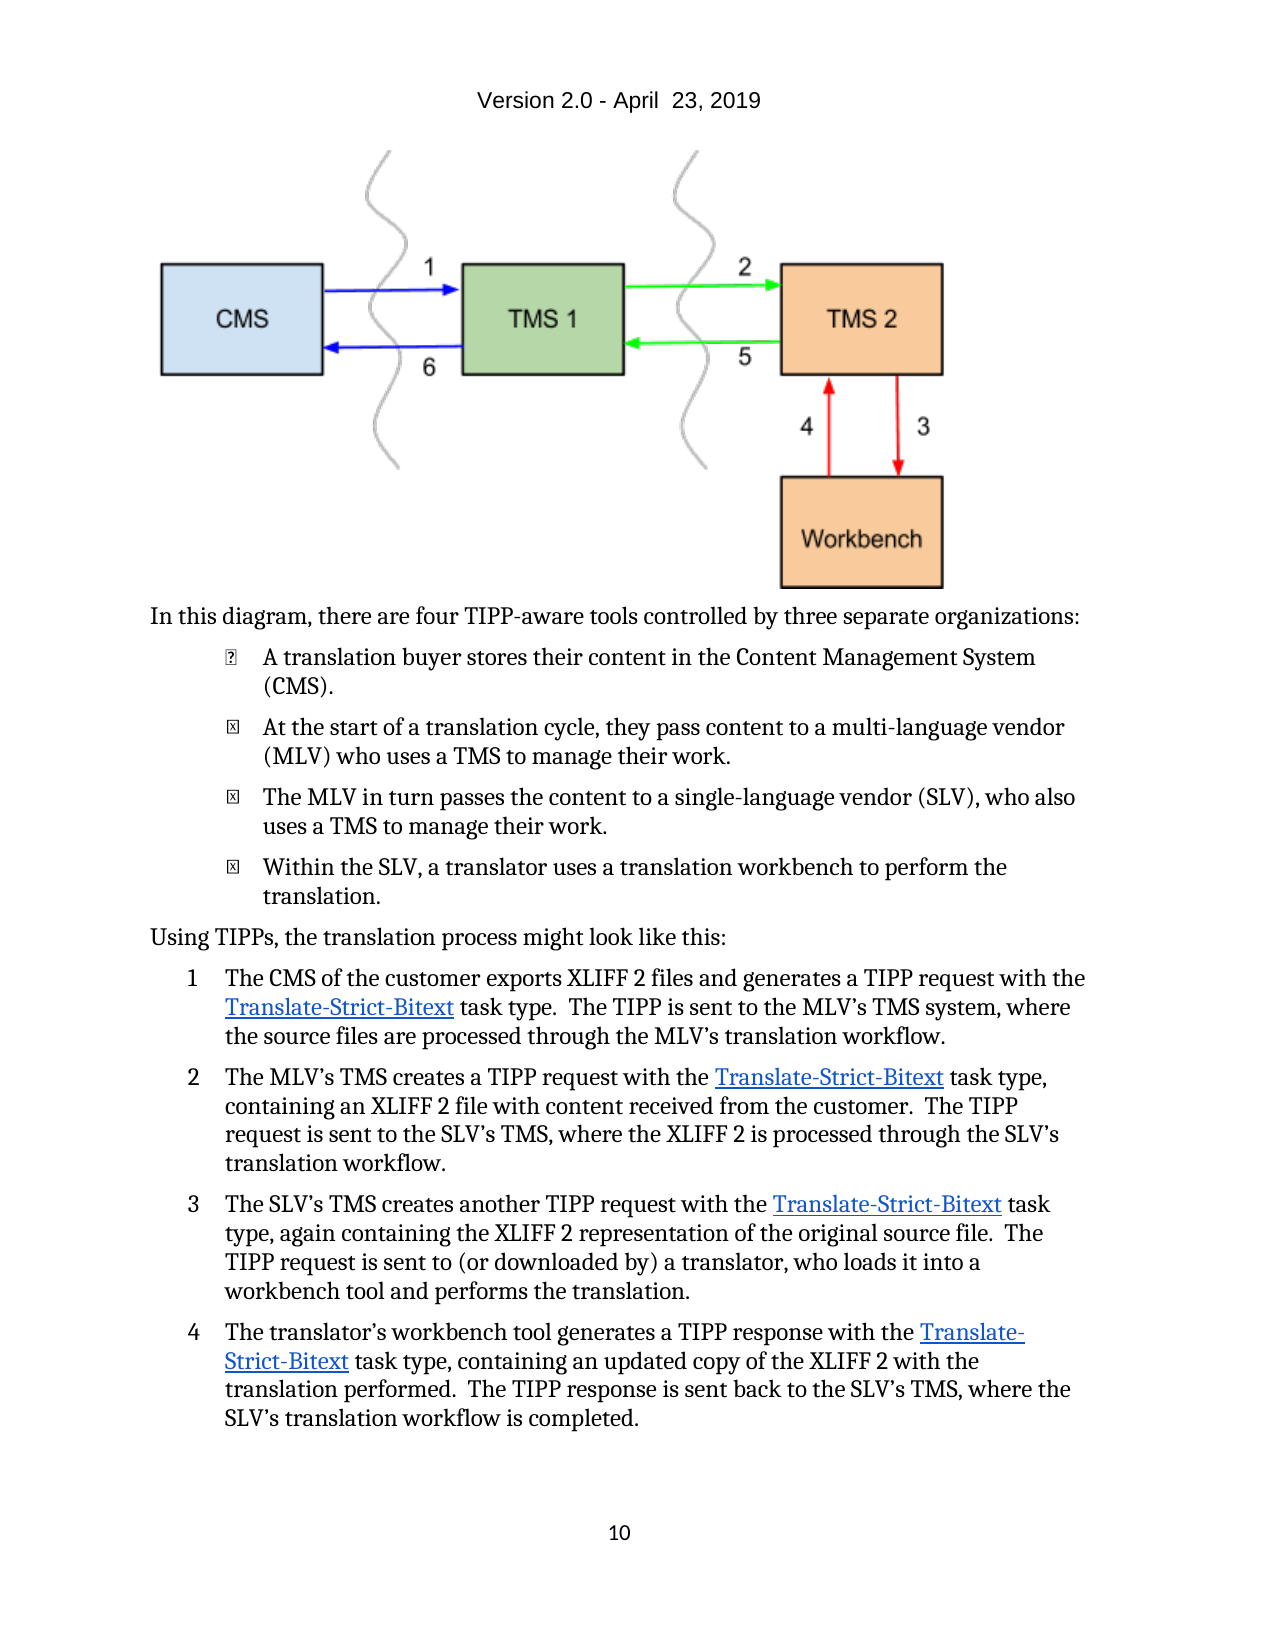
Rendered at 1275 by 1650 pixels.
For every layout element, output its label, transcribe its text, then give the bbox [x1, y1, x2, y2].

list The translator’s workbench tool generates a TIPP response with the Translate-Strict-Bitext task type, containing an updated copy of the XLIFF 2 with the translation performed. The TIPP response is sent back to the SLV’s TMS, where the SLV’s translation workflow is completed. [188, 1318, 1087, 1433]
list Within the SLV, a translator uses a translation workbench to perform the translation. [225, 853, 1087, 910]
text Using TIPPs, the translation process might look like this: [150, 923, 1087, 952]
list At the start of a translation cycle, they pass content to a multi-language vendor (MLV) who uses a TMS to manage their work. [225, 713, 1087, 770]
list The SLV’s TMS creates another TIPP request with the Translate-Strict-Bitext task type, again containing the XLIFF 2 representation of the original source file. The TIPP request is sent to (or downloaded by) a translator, who loads it into a workbench tool and performs the translation. [188, 1190, 1087, 1305]
picture [150, 150, 955, 589]
list The CMS of the customer exports XLIFF 2 files and generates a TIPP request with the Translate-Strict-Bitext task type. The TIPP is sent to the MLV’s TMS system, where the source files are processed through the MLV’s translation workflow. [188, 964, 1087, 1050]
list The MLV in turn passes the content to a single-language vendor (SLV), who also uses a TMS to manage their work. [225, 783, 1087, 840]
text In this diagram, there are four TIPP-aware tools controlled by three separate organizations: [150, 602, 1087, 630]
list The MLV’s TMS creates a TIPP request with the Translate-Strict-Bitext task type, containing an XLIFF 2 file with content received from the customer. The TIPP request is sent to the SLV’s TMS, where the XLIFF 2 is processed through the SLV’s translation workflow. [188, 1063, 1087, 1178]
list A translation buyer stores their content in the Content Management System (CMS). [225, 643, 1087, 700]
